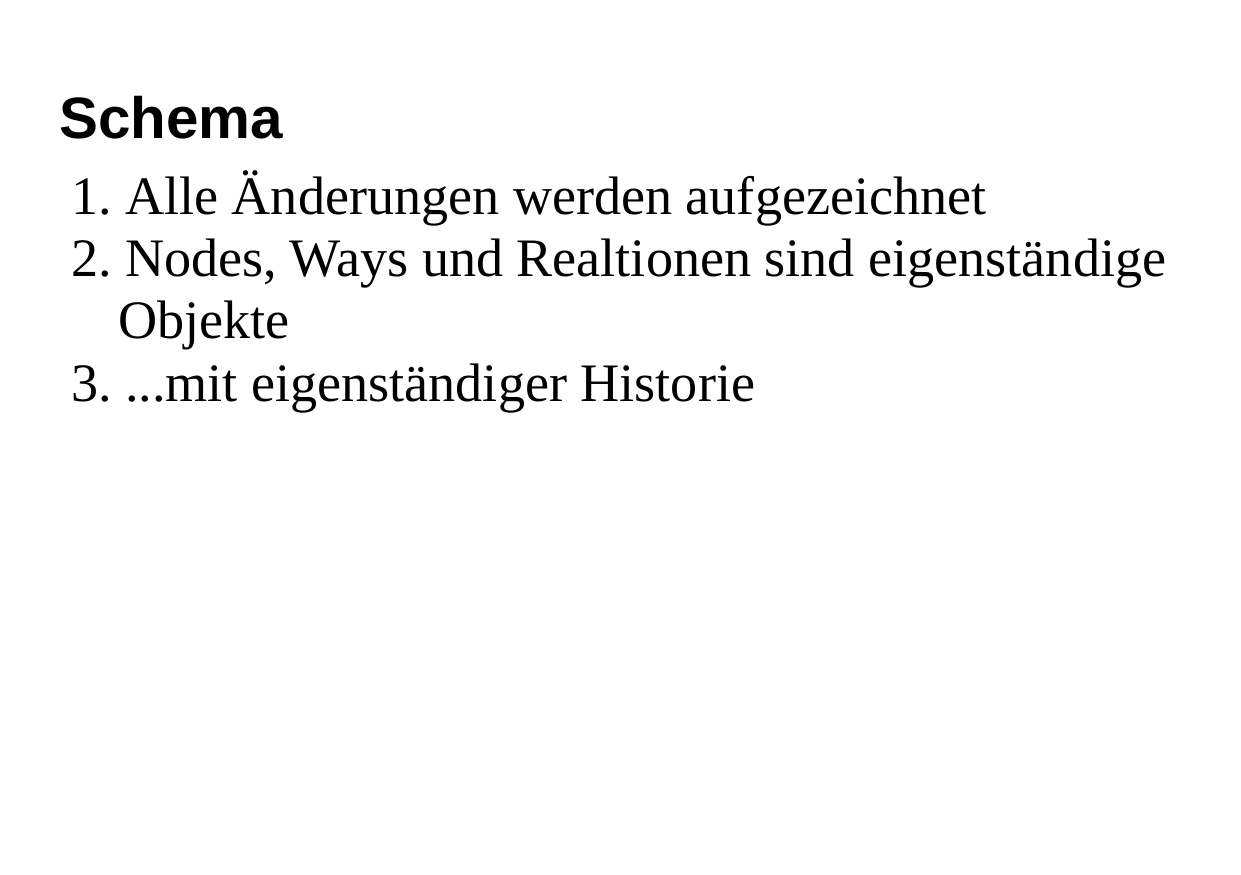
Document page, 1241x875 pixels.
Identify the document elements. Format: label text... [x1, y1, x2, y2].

subtitle Schema [59, 84, 1181, 151]
list ...mit eigenständiger Historie [71, 351, 1181, 413]
list Alle Änderungen werden aufgezeichnet [71, 164, 1181, 226]
list Nodes, Ways und Realtionen sind eigenständige Objekte [71, 226, 1181, 351]
